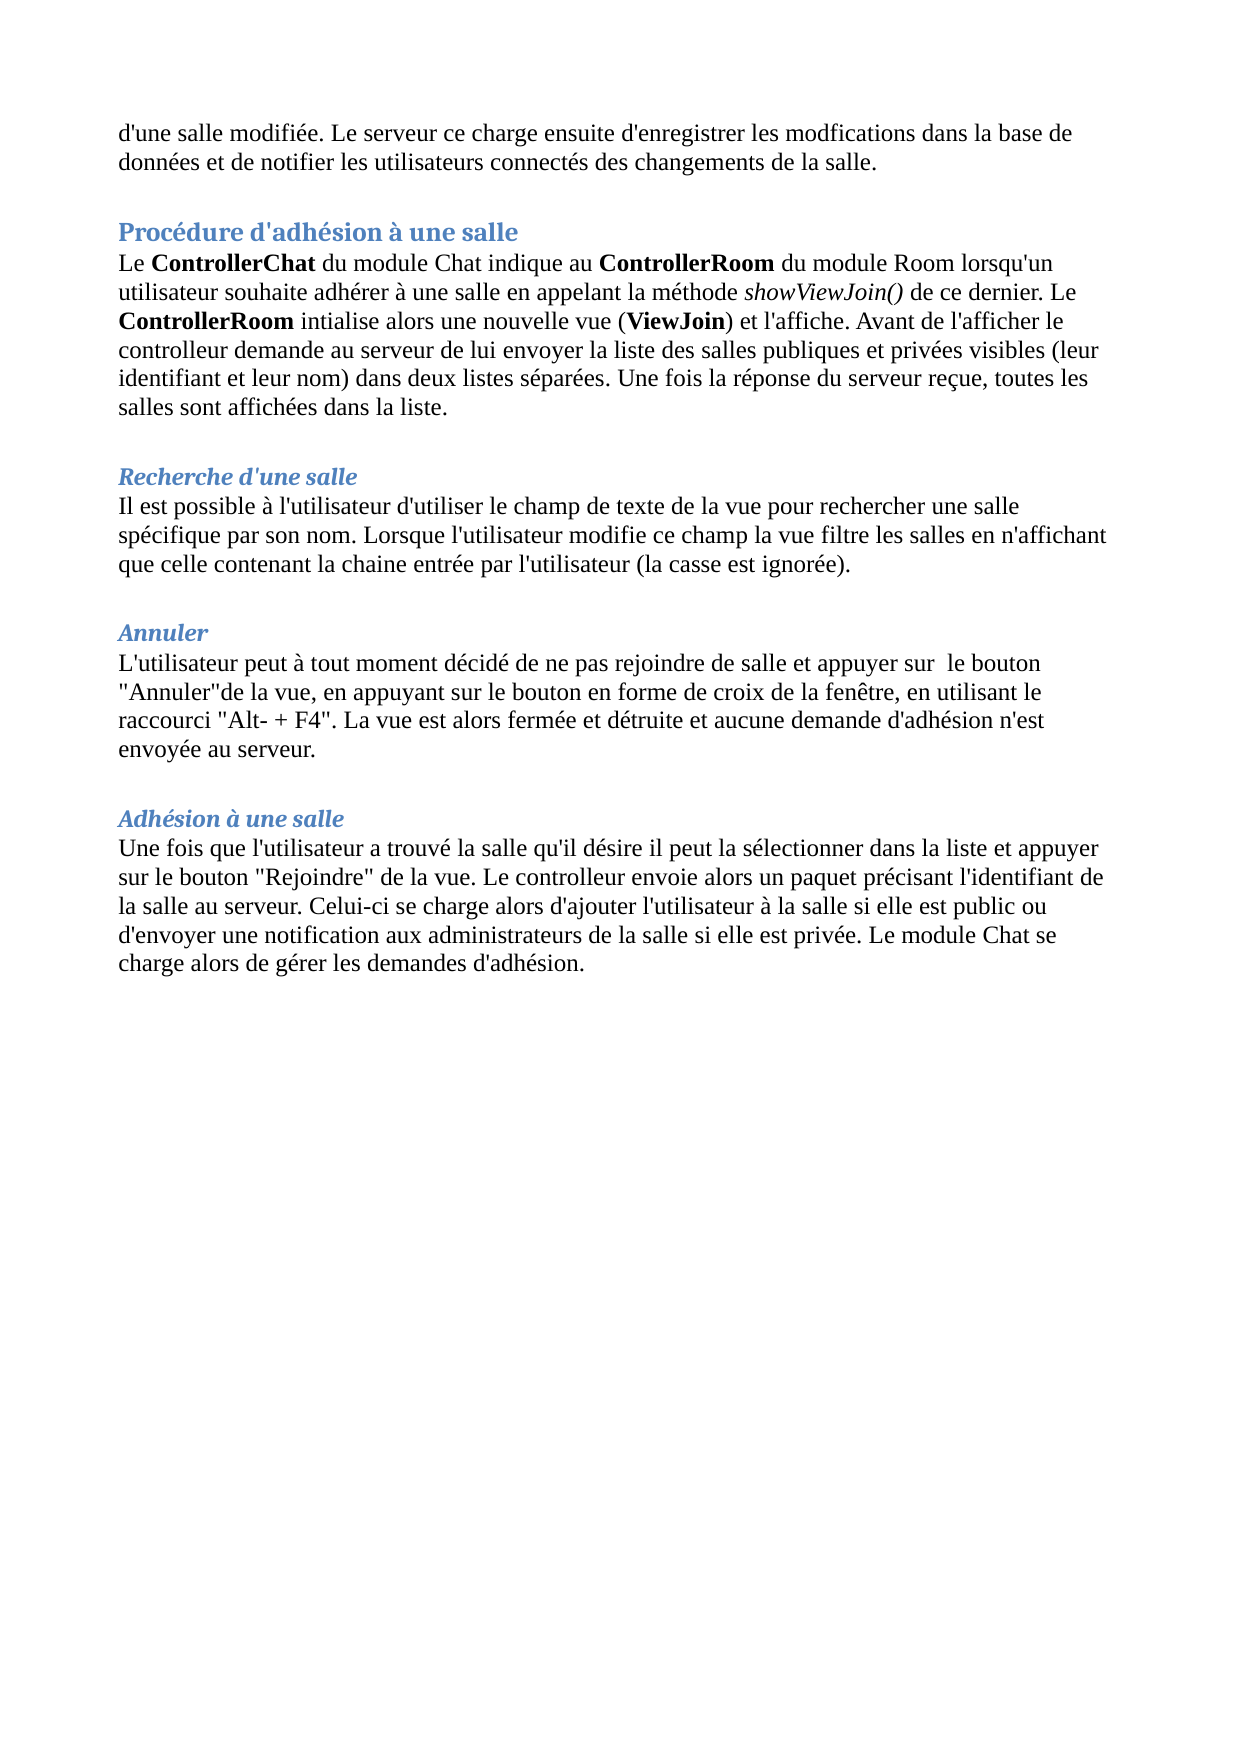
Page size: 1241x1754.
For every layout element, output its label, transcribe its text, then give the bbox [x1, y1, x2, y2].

subtitle Recherche d'une salle [118, 463, 1122, 491]
list d'une salle modifiée. Le serveur ce charge ensuite d'enregistrer les modfications dans la base de données et de notifier les utilisateurs connectés des changements de la salle. [118, 118, 1122, 176]
subtitle Procédure d'adhésion à une salle [118, 217, 1122, 248]
list Une fois que l'utilisateur a trouvé la salle qu'il désire il peut la sélectionner dans la liste et appuyer sur le bouton "Rejoindre" de la vue. Le controlleur envoie alors un paquet précisant l'identifiant de la salle au serveur. Celui-ci se charge alors d'ajouter l'utilisateur à la salle si elle est public ou d'envoyer une notification aux administrateurs de la salle si elle est privée. Le module Chat se charge alors de gérer les demandes d'adhésion. [118, 833, 1122, 977]
list Il est possible à l'utilisateur d'utiliser le champ de texte de la vue pour rechercher une salle spécifique par son nom. Lorsque l'utilisateur modifie ce champ la vue filtre les salles en n'affichant [118, 491, 1122, 549]
subtitle Adhésion à une salle [118, 805, 1122, 833]
list Le ControllerChat du module Chat indique au ControllerRoom du module Room lorsqu'un utilisateur souhaite adhérer à une salle en appelant la méthode showViewJoin() de ce dernier. Le ControllerRoom intialise alors une nouvelle vue (ViewJoin) et l'affiche. Avant de l'afficher le controlleur demande au serveur de lui envoyer la liste des salles publiques et privées visibles (leur identifiant et leur nom) dans deux listes séparées. Une fois la réponse du serveur reçue, toutes les salles sont affichées dans la liste. [118, 248, 1122, 421]
list que celle contenant la chaine entrée par l'utilisateur (la casse est ignorée). [118, 549, 1122, 578]
subtitle Annuler [118, 619, 1122, 648]
list L'utilisateur peut à tout moment décidé de ne pas rejoindre de salle et appuyer sur le bouton "Annuler"de la vue, en appuyant sur le bouton en forme de croix de la fenêtre, en utilisant le raccourci "Alt- + F4". La vue est alors fermée et détruite et aucune demande d'adhésion n'est envoyée au serveur. [118, 648, 1122, 763]
